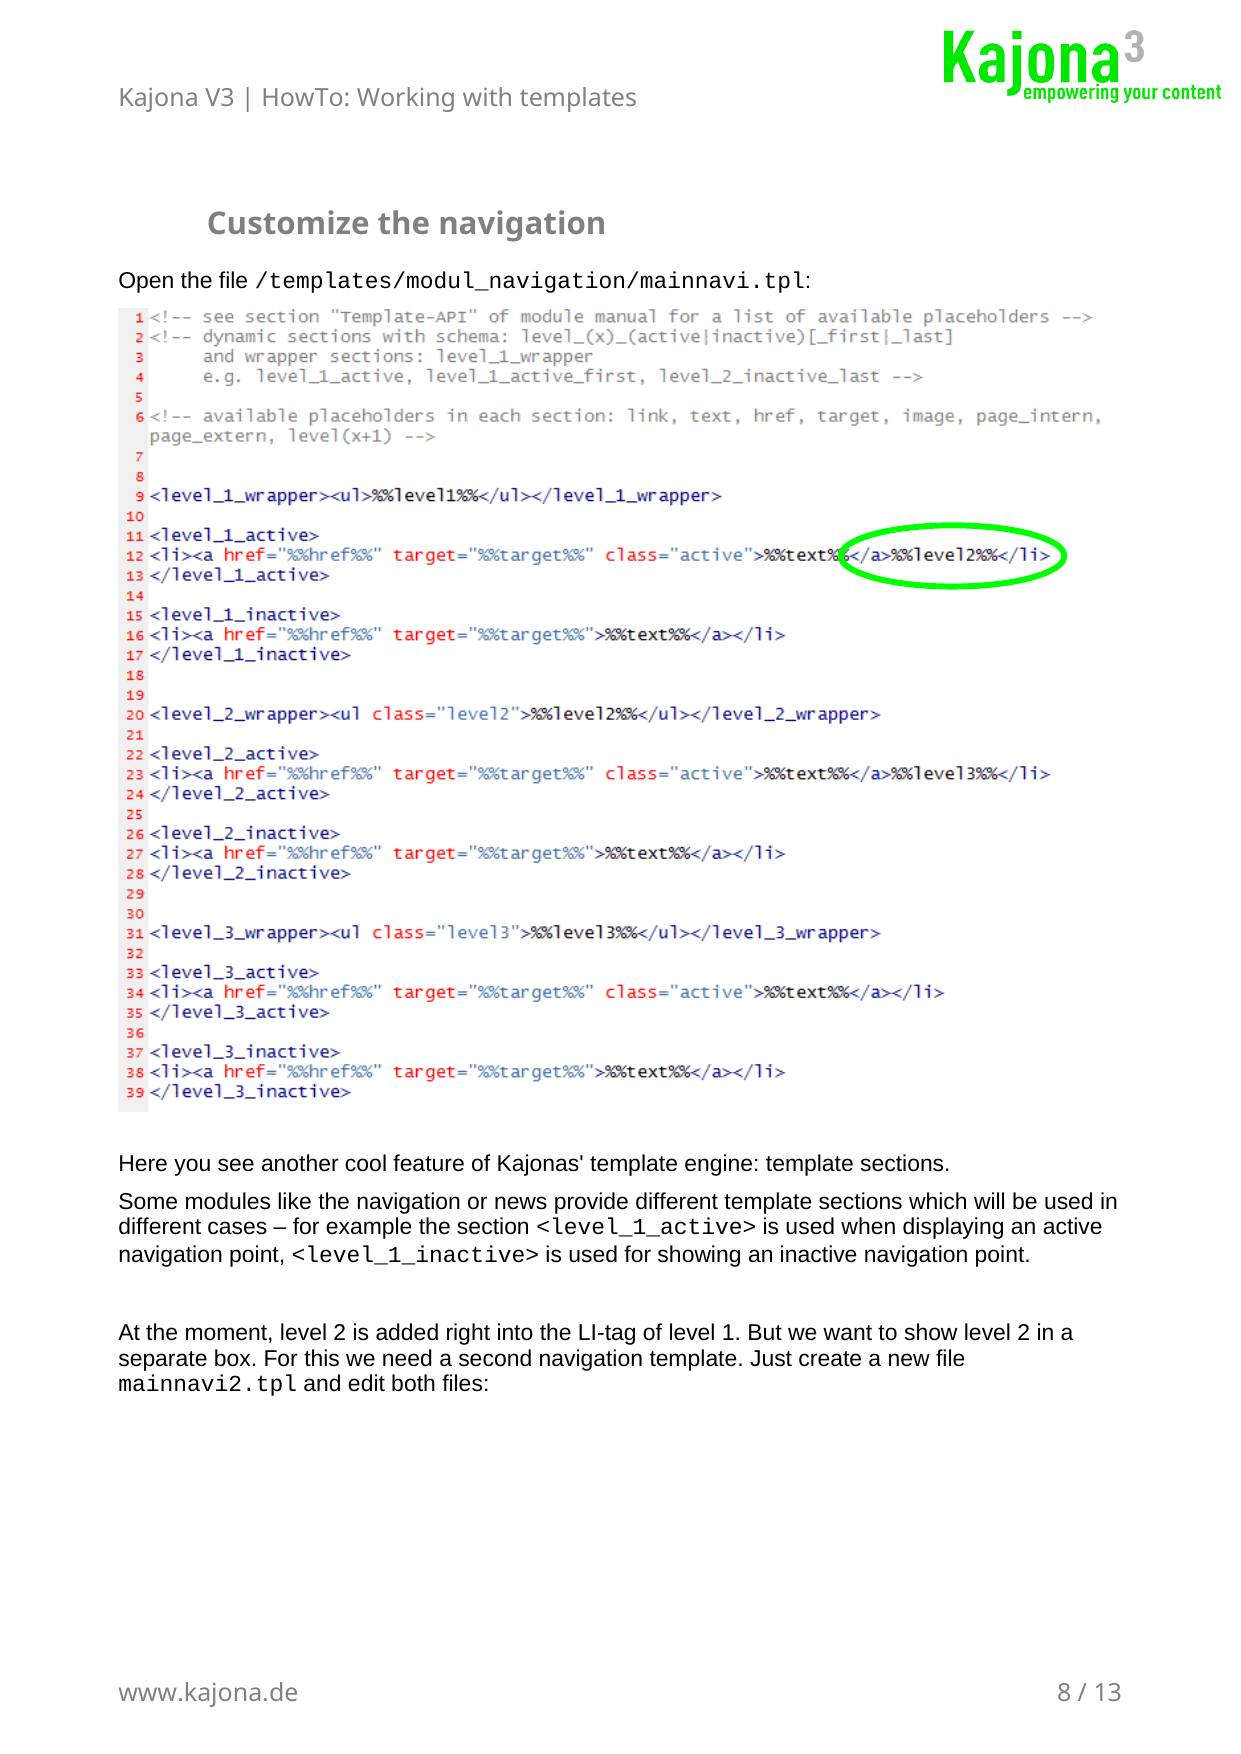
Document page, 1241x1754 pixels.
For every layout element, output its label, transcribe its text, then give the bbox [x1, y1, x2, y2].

picture [118, 308, 1122, 1112]
subtitle Customize the navigation [118, 201, 1122, 244]
text Some modules like the navigation or news provide different template sections which will be used in different cases – for example the section <level_1_active> is used when displaying an active navigation point, <level_1_inactive> is used for showing an inactive navigation point. [118, 1188, 1122, 1269]
text Here you see another cool feature of Kajonas' template engine: template sections. [118, 1150, 1122, 1176]
text At the moment, level 2 is added right into the LI-tag of level 1. But we want to show level 2 in a separate box. For this we need a second navigation template. Just create a new file mainnavi2.tpl and edit both files: [118, 1320, 1122, 1399]
picture [944, 30, 1221, 103]
text Open the file /templates/modul_navigation/mainnavi.tpl: [118, 268, 1122, 296]
